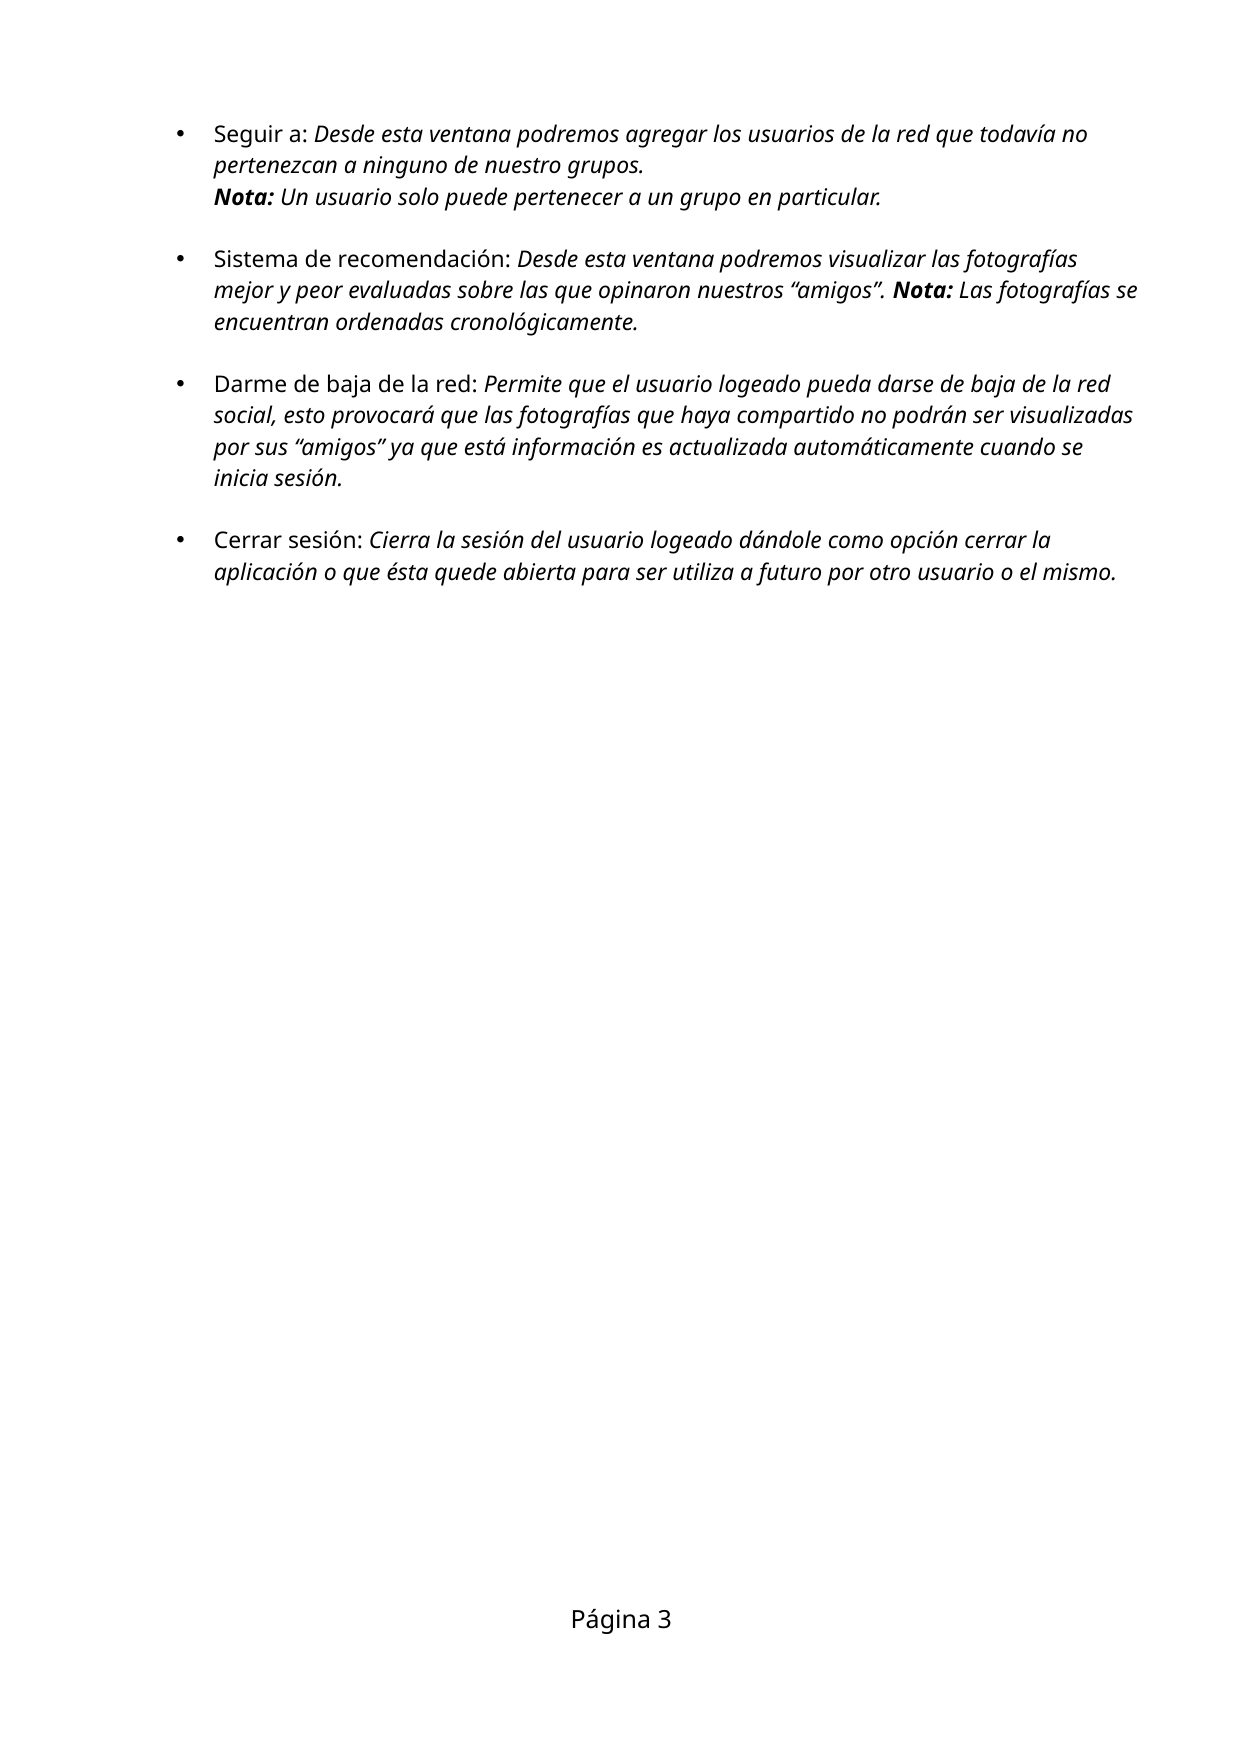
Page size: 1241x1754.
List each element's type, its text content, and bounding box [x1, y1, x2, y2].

list Seguir a: Desde esta ventana podremos agregar los usuarios de la red que todavía no pertenezcan a ninguno de nuestro grupos. [176, 118, 1141, 181]
list Darme de baja de la red: Permite que el usuario logeado pueda darse de baja de la red social, esto provocará que las fotografías que haya compartido no podrán ser visualizadas por sus “amigos” ya que está información es actualizada automáticamente cuando se inicia sesión. [176, 368, 1141, 493]
list Nota: Un usuario solo puede pertenecer a un grupo en particular. [176, 181, 1141, 212]
list Cerrar sesión: Cierra la sesión del usuario logeado dándole como opción cerrar la aplicación o que ésta quede abierta para ser utiliza a futuro por otro usuario o el mismo. [176, 524, 1141, 587]
list Sistema de recomendación: Desde esta ventana podremos visualizar las fotografías mejor y peor evaluadas sobre las que opinaron nuestros “amigos”. Nota: Las fotografías se encuentran ordenadas cronológicamente. [176, 243, 1141, 337]
